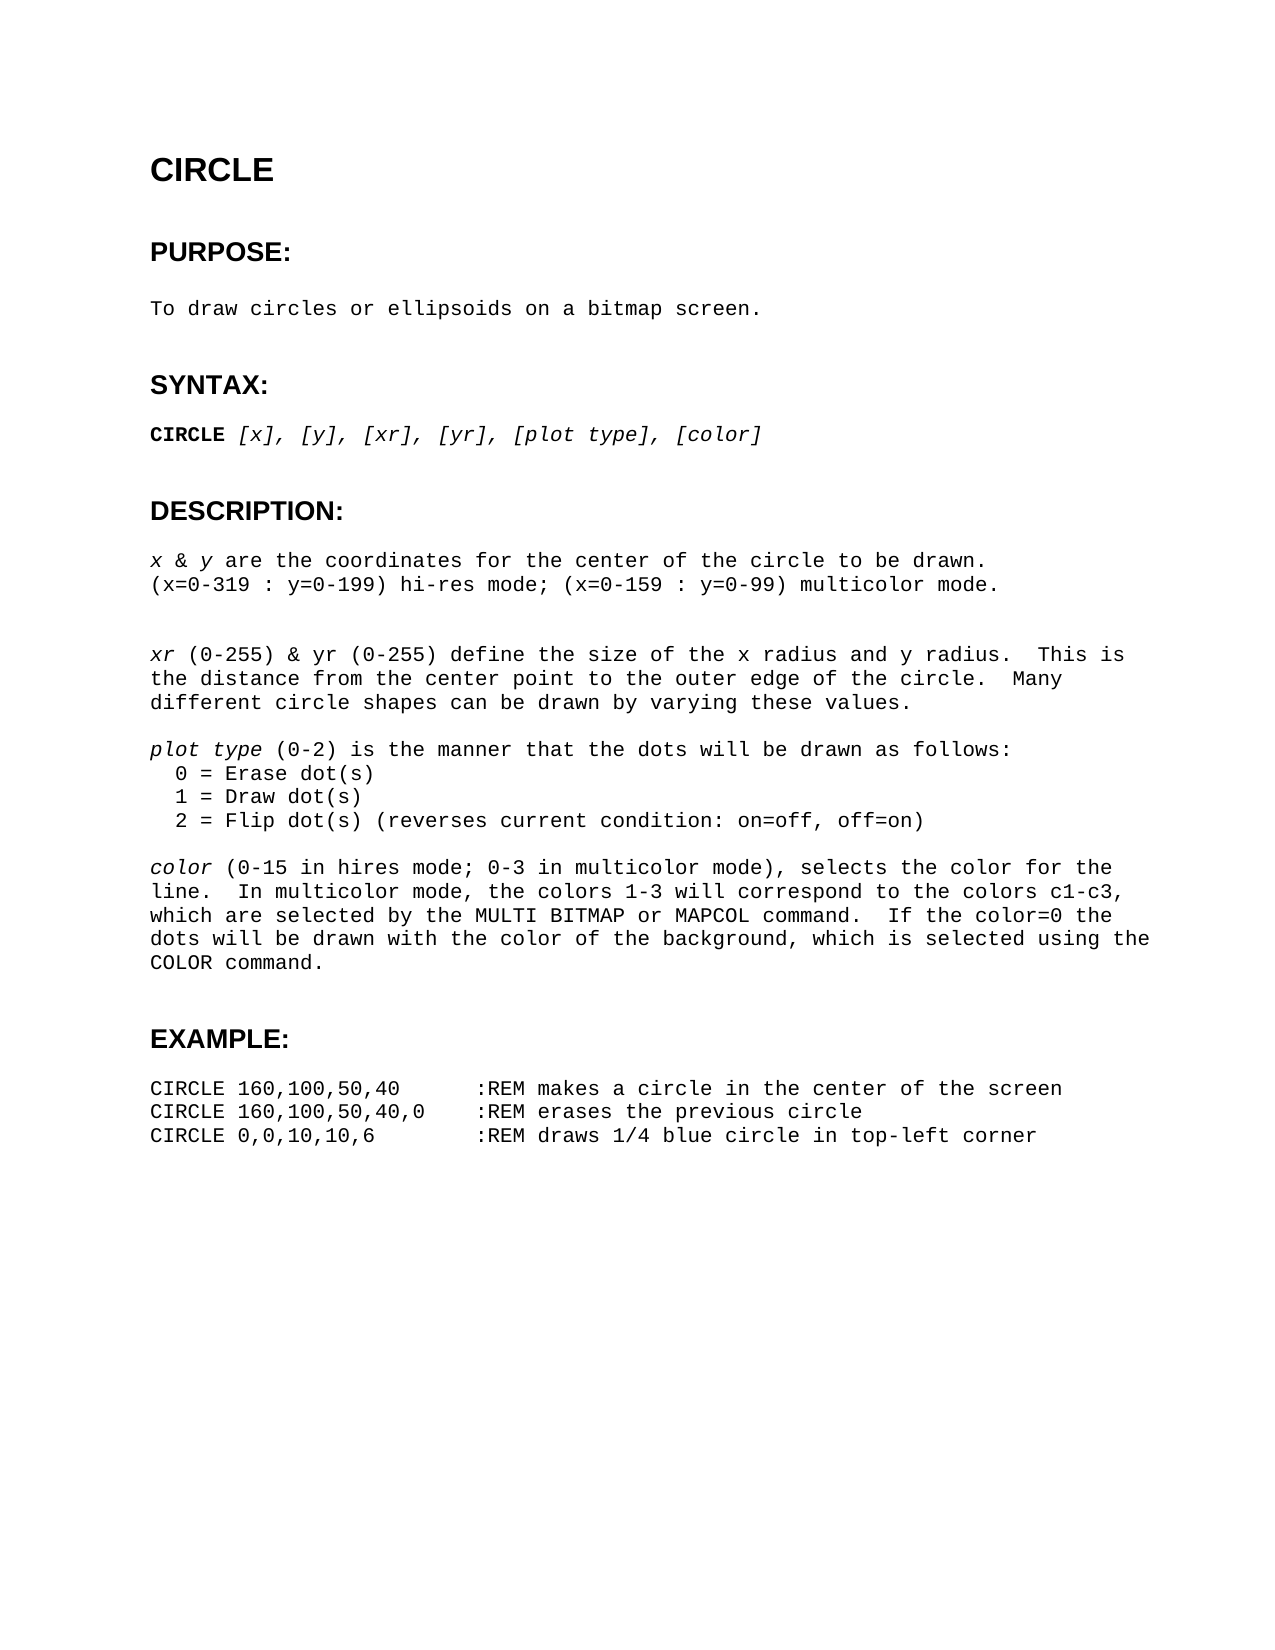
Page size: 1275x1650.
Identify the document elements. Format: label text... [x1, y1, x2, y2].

text EXAMPLE: [150, 1023, 1162, 1054]
text color (0-15 in hires mode; 0-3 in multicolor mode), selects the color for the line. In multicolor mode, the colors 1-3 will correspond to the colors c1-c3, which are selected by the MULTI BITMAP or MAPCOL command. If the color=0 the dots will be drawn with the color of the background, which is selected using the COLOR command. [150, 857, 1162, 976]
text CIRCLE 160,100,50,40 :REM makes a circle in the center of the screen [150, 1078, 1162, 1101]
text xr (0-255) & yr (0-255) define the size of the x radius and y radius. This is the distance from the center point to the outer edge of the circle. Many different circle shapes can be drawn by varying these values. [150, 644, 1162, 715]
text SYNTAX: [150, 369, 1162, 400]
text 2 = Flip dot(s) (reverses current condition: on=off, off=on) [150, 810, 1162, 834]
text 1 = Draw dot(s) [150, 786, 1162, 810]
text DESCRIPTION: [150, 495, 1162, 526]
text To draw circles or ellipsoids on a bitmap screen. [150, 298, 1162, 322]
text (x=0-319 : y=0-199) hi-res mode; (x=0-159 : y=0-99) multicolor mode. [150, 573, 1162, 597]
text CIRCLE 0,0,10,10,6 :REM draws 1/4 blue circle in top-left corner [150, 1125, 1162, 1149]
text x & y are the coordinates for the center of the circle to be drawn. [150, 550, 1162, 573]
text CIRCLE [x], [y], [xr], [yr], [plot type], [color] [150, 424, 1162, 448]
text 0 = Erase dot(s) [150, 763, 1162, 786]
text PURPOSE: [150, 236, 1162, 267]
text plot type (0-2) is the manner that the dots will be drawn as follows: [150, 739, 1162, 763]
text CIRCLE [150, 150, 1162, 188]
text CIRCLE 160,100,50,40,0 :REM erases the previous circle [150, 1101, 1162, 1125]
